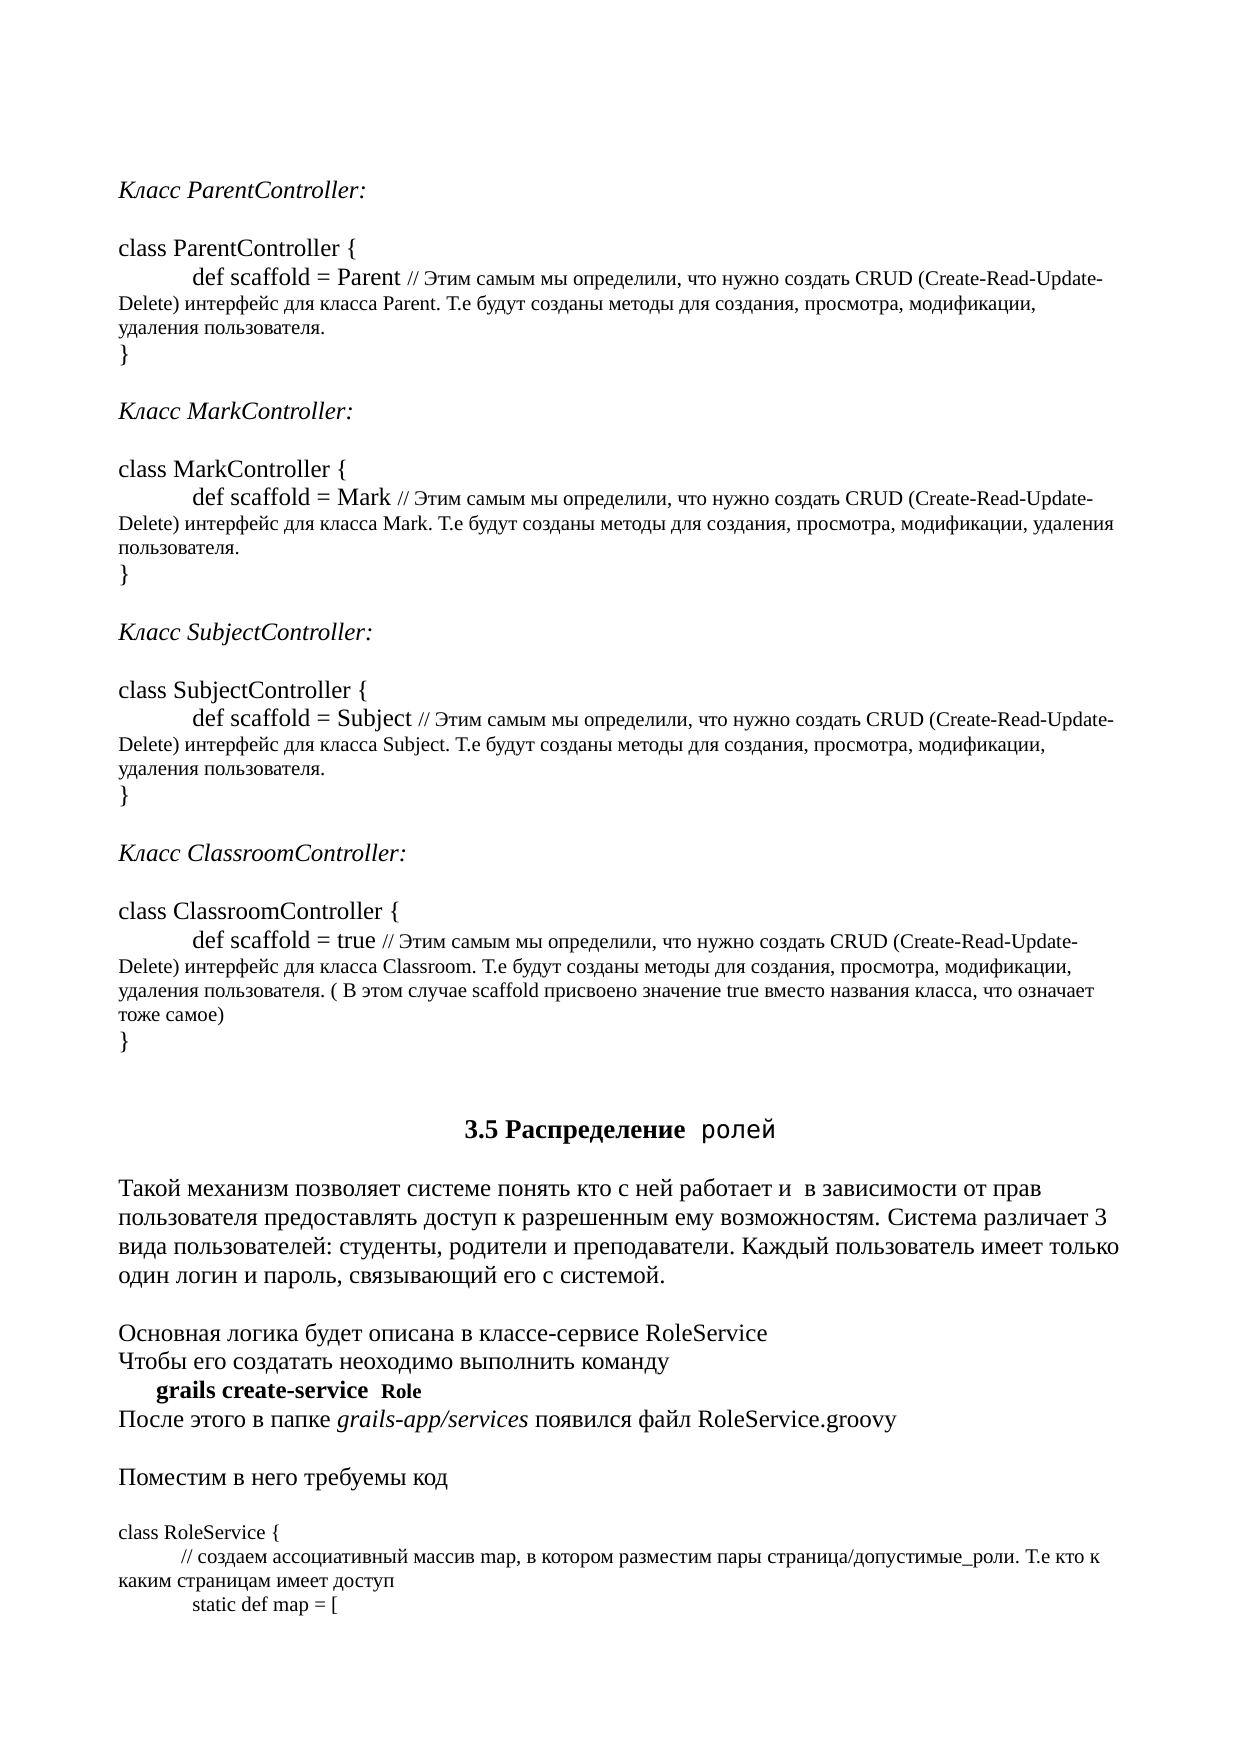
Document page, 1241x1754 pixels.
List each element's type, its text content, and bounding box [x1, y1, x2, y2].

text class ParentController { def scaffold = Parent // Этим самым мы определили, что нужно создать CRUD (Create-Read-Update-Delete) интерфейс для класса Parent. Т.е будут созданы методы для создания, просмотра, модификации, удаления пользователя. } [118, 233, 1122, 367]
text Поместим в него требуемы код [118, 1462, 1122, 1491]
text // создаем ассоциативный массив map, в котором разместим пары страница/допустимые_роли. Т.е кто к каким страницам имеет доступ static def map = [ [118, 1544, 1122, 1616]
text grails create-service Role [118, 1375, 1122, 1404]
text Класс MarkController: [118, 367, 1122, 425]
text После этого в папке grails-app/services появился файл RoleService.groovy [118, 1404, 1122, 1433]
text class RoleService { [118, 1520, 1122, 1544]
text class MarkController { def scaffold = Mark // Этим самым мы определили, что нужно создать CRUD (Create-Read-Update-Delete) интерфейс для класса Mark. Т.е будут созданы методы для создания, просмотра, модификации, удаления пользователя. } [118, 454, 1122, 617]
text Класс ParentController: [118, 176, 1122, 204]
text Класс ClassroomController: [118, 838, 1122, 867]
text 3.5 Распределение ролей [118, 1113, 1122, 1144]
text class ClassroomController { def scaffold = true // Этим самым мы определили, что нужно создать CRUD (Create-Read-Update-Delete) интерфейс для класса Classroom. Т.е будут созданы методы для создания, просмотра, модификации, удаления пользователя. ( В этом случае scaffold присвоено значение true вместо названия класса, что означает тоже самое) } [118, 896, 1122, 1055]
text Чтобы его создатать неоходимо выполнить команду [118, 1346, 1122, 1375]
text Основная логика будет описана в классе-сервисе RoleService [118, 1318, 1122, 1346]
text Класс SubjectController: [118, 617, 1122, 646]
text Такой механизм позволяет системе понять кто с ней работает и в зависимости от прав пользователя предоставлять доступ к разрешенным ему возможностям. Система различает 3 вида пользователей: студенты, родители и преподаватели. Каждый пользователь имеет только один логин и пароль, связывающий его с системой. [118, 1173, 1122, 1288]
text class SubjectController { def scaffold = Subject // Этим самым мы определили, что нужно создать CRUD (Create-Read-Update-Delete) интерфейс для класса Subject. Т.е будут созданы методы для создания, просмотра, модификации, удаления пользователя. } [118, 675, 1122, 809]
